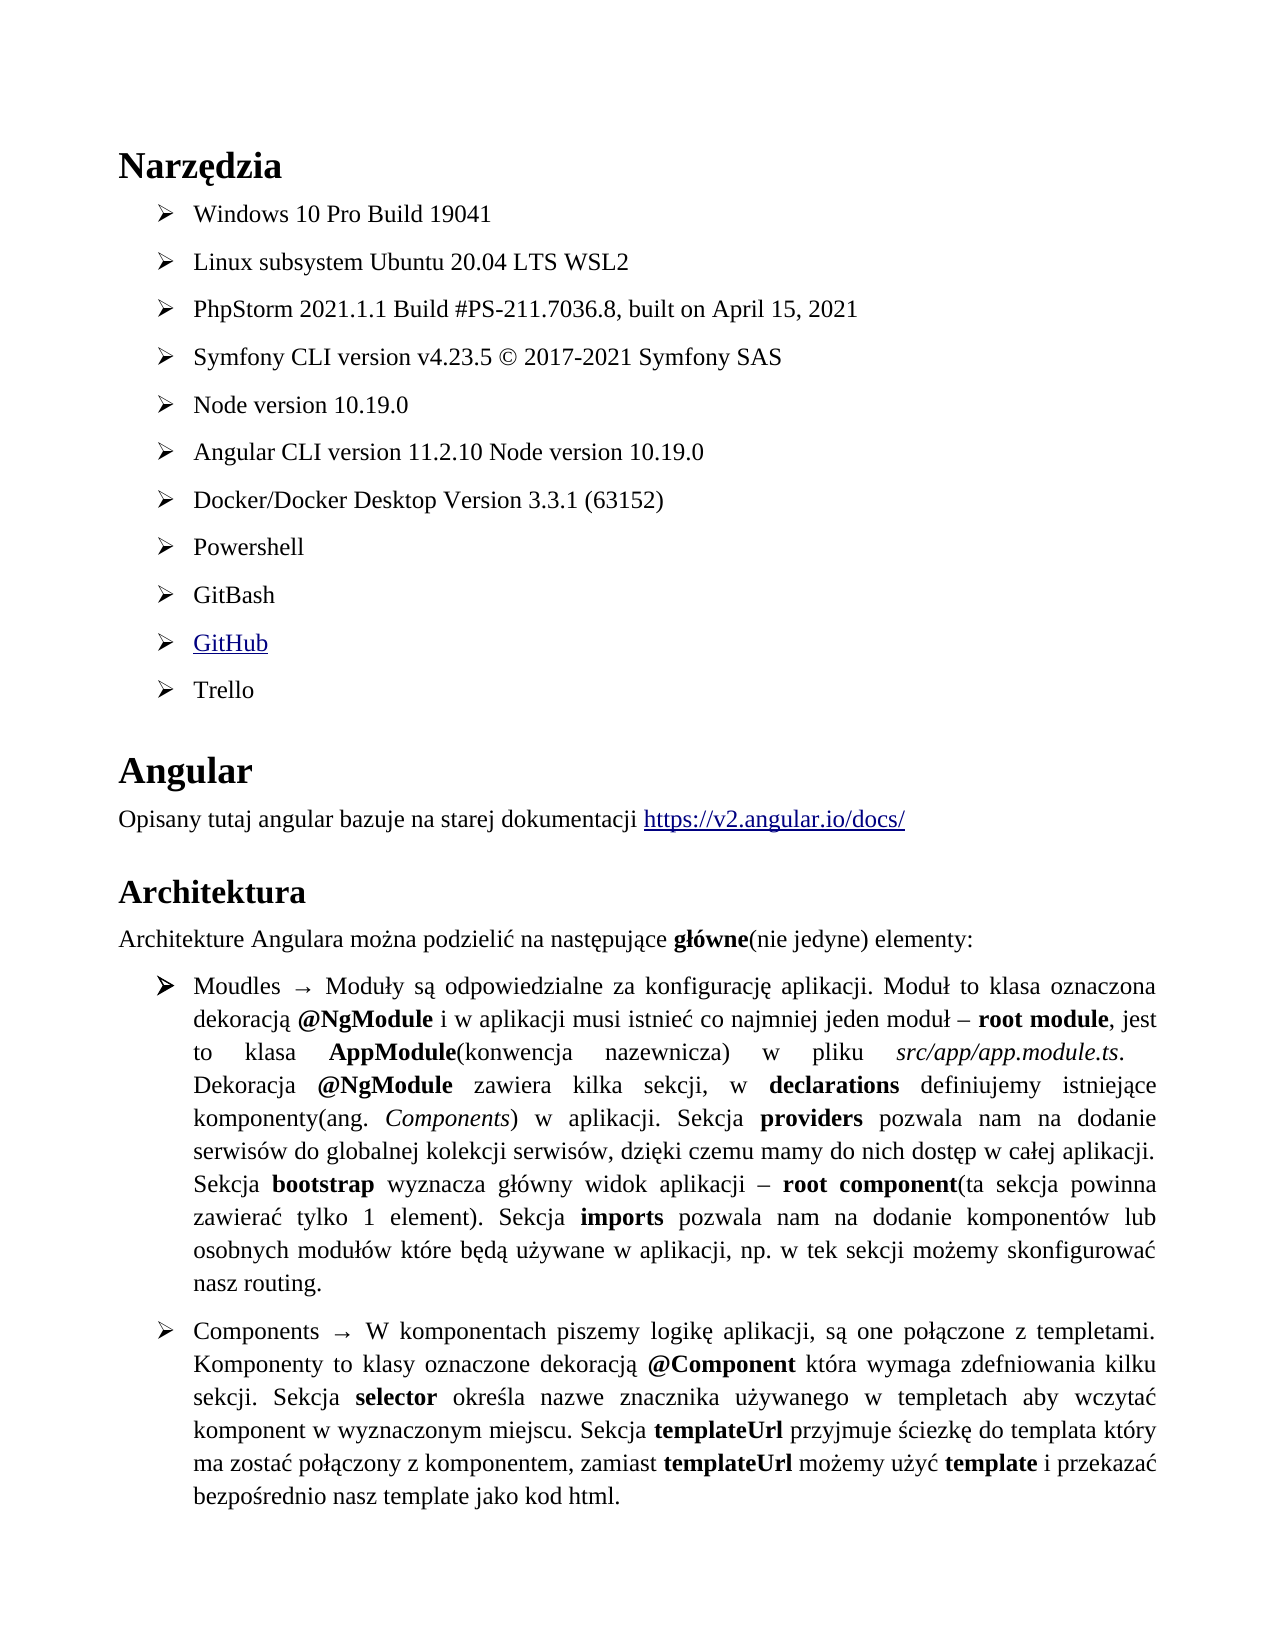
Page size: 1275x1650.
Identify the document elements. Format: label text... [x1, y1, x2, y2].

list GitHub [156, 628, 1157, 656]
list Trello [156, 675, 1157, 704]
list Docker/Docker Desktop Version 3.3.1 (63152) [156, 485, 1157, 514]
list PhpStorm 2021.1.1 Build #PS-211.7036.8, built on April 15, 2021 [156, 294, 1157, 323]
text Opisany tutaj angular bazuje na starej dokumentacji https://v2.angular.io/docs/ [118, 804, 1157, 833]
subtitle Narzędzia [118, 143, 1157, 187]
list Linux subsystem Ubuntu 20.04 LTS WSL2 [156, 247, 1157, 276]
list Moudles → Moduły są odpowiedzialne za konfigurację aplikacji. Moduł to klasa oznaczona dekoracją @NgModule i w aplikacji musi istnieć co najmniej jeden moduł – root module, jest to klasa AppModule(konwencja nazewnicza) w pliku src/app/app.module.ts. Dekoracja @NgModule zawiera kilka sekcji, w declarations definiujemy istniejące komponenty(ang. Components) w aplikacji. Sekcja providers pozwala nam na dodanie serwisów do globalnej kolekcji serwisów, dzięki czemu mamy do nich dostęp w całej aplikacji. Sekcja bootstrap wyznacza główny widok aplikacji – root component(ta sekcja powinna zawierać tylko 1 element). Sekcja imports pozwala nam na dodanie komponentów lub osobnych modułów które będą używane w aplikacji, np. w tek sekcji możemy skonfigurować nasz routing. [156, 971, 1157, 1297]
text Architekture Angulara można podzielić na następujące główne(nie jedyne) elementy: [118, 924, 1157, 952]
list Components → W komponentach piszemy logikę aplikacji, są one połączone z templetami. Komponenty to klasy oznaczone dekoracją @Component która wymaga zdefniowania kilku sekcji. Sekcja selector określa nazwe znacznika używanego w templetach aby wczytać komponent w wyznaczonym miejscu. Sekcja templateUrl przyjmuje ściezkę do templata który ma zostać połączony z komponentem, zamiast templateUrl możemy użyć template i przekazać bezpośrednio nasz template jako kod html. [156, 1316, 1157, 1510]
list GitBash [156, 580, 1157, 609]
list Node version 10.19.0 [156, 390, 1157, 418]
subtitle Angular [118, 748, 1157, 792]
subtitle Architektura [118, 872, 1157, 911]
list Windows 10 Pro Build 19041 [156, 199, 1157, 228]
list Angular CLI version 11.2.10 Node version 10.19.0 [156, 437, 1157, 466]
list Powershell [156, 532, 1157, 561]
list Symfony CLI version v4.23.5 © 2017-2021 Symfony SAS [156, 342, 1157, 371]
